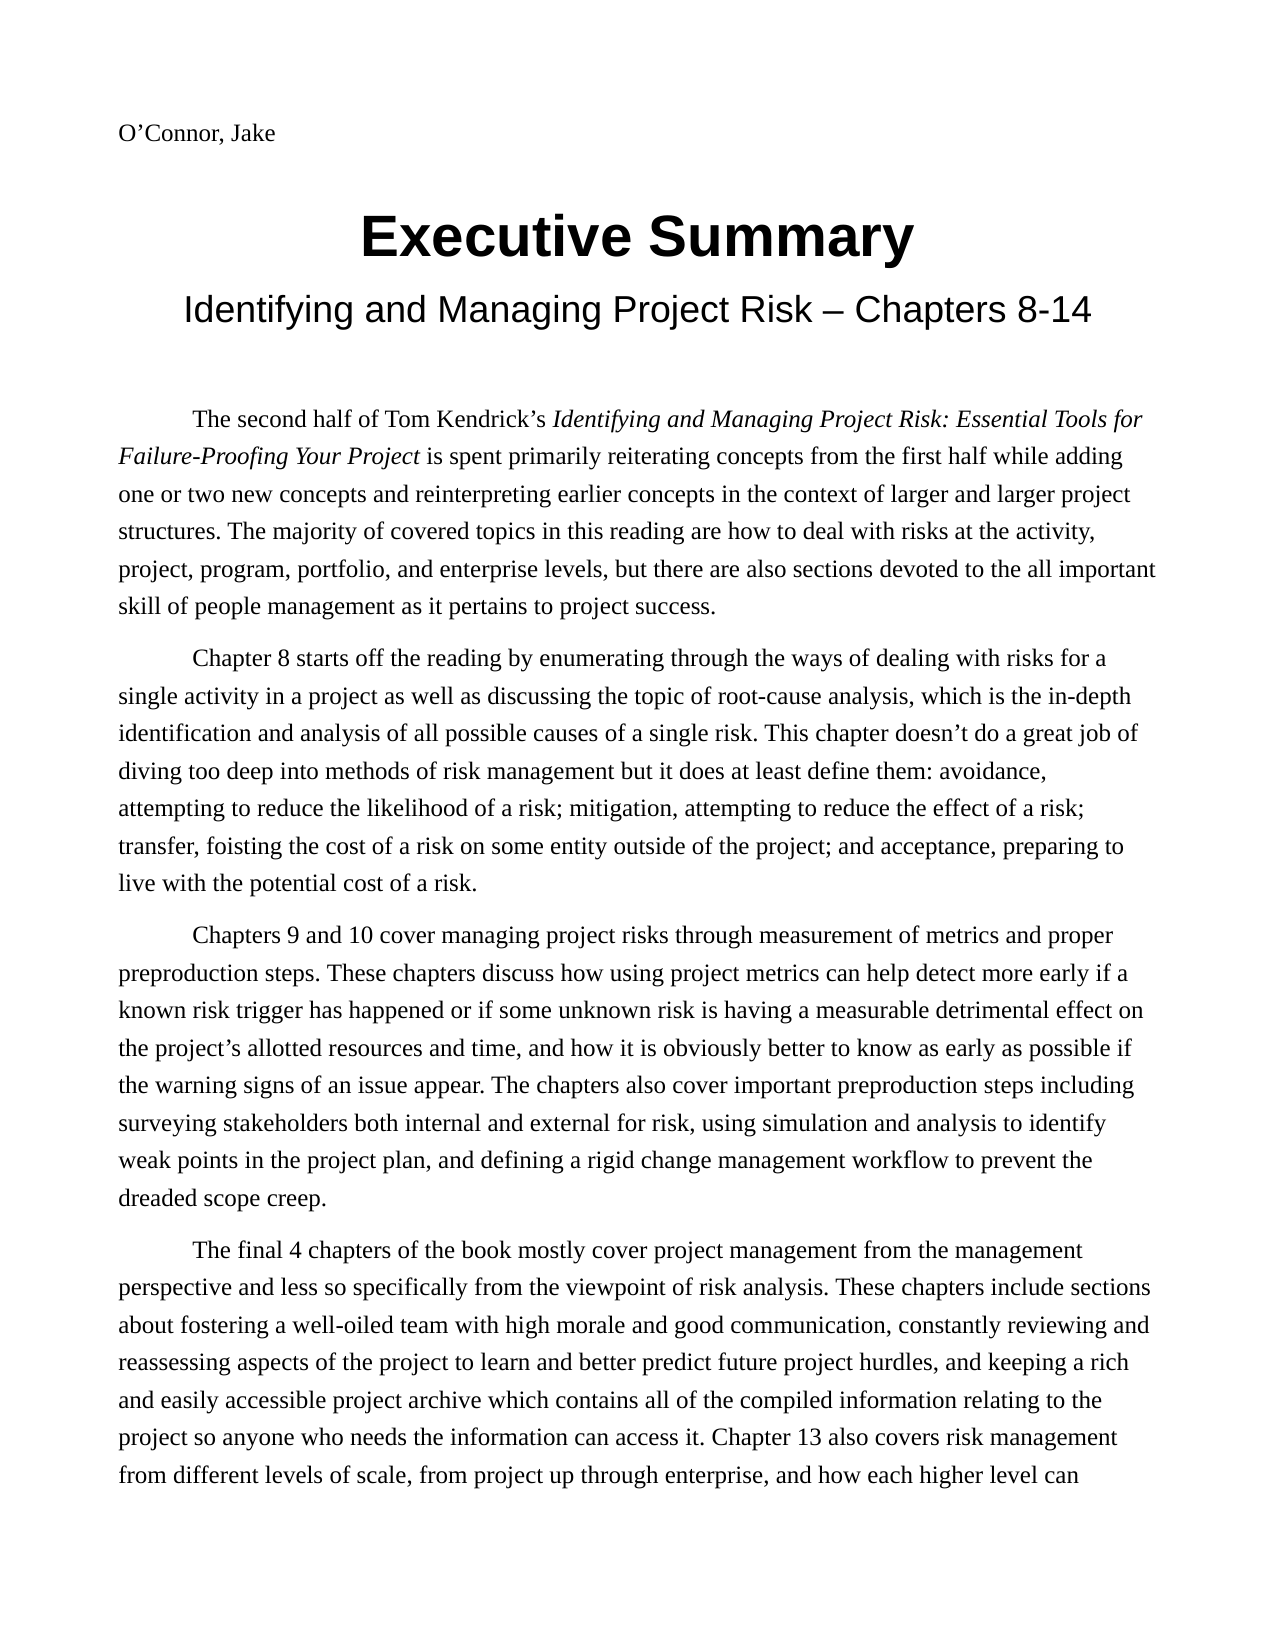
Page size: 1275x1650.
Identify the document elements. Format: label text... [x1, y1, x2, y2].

title Executive Summary [118, 201, 1157, 268]
subtitle Identifying and Managing Project Risk – Chapters 8-14 [118, 287, 1157, 330]
text Chapter 8 starts off the reading by enumerating through the ways of dealing with risks for a single activity in a project as well as discussing the topic of root-cause analysis, which is the in-depth identification and analysis of all possible causes of a single risk. This chapter doesn’t do a great job of diving too deep into methods of risk management but it does at least define them: avoidance, attempting to reduce the likelihood of a risk; mitigation, attempting to reduce the effect of a risk; transfer, foisting the cost of a risk on some entity outside of the project; and acceptance, preparing to live with the potential cost of a risk. [118, 634, 1157, 897]
text The second half of Tom Kendrick’s Identifying and Managing Project Risk: Essential Tools for Failure-Proofing Your Project is spent primarily reiterating concepts from the first half while adding one or two new concepts and reinterpreting earlier concepts in the context of larger and larger project structures. The majority of covered topics in this reading are how to deal with risks at the activity, project, program, portfolio, and enterprise levels, but there are also sections devoted to the all important skill of people management as it pertains to project success. [118, 395, 1157, 620]
text Chapters 9 and 10 cover managing project risks through measurement of metrics and proper preproduction steps. These chapters discuss how using project metrics can help detect more early if a known risk trigger has happened or if some unknown risk is having a measurable detrimental effect on the project’s allotted resources and time, and how it is obviously better to know as early as possible if the warning signs of an issue appear. The chapters also cover important preproduction steps including surveying stakeholders both internal and external for risk, using simulation and analysis to identify weak points in the project plan, and defining a rigid change management workflow to prevent the dreaded scope creep. [118, 912, 1157, 1212]
text The final 4 chapters of the book mostly cover project management from the management perspective and less so specifically from the viewpoint of risk analysis. These chapters include sections about fostering a well-oiled team with high morale and good communication, constantly reviewing and reassessing aspects of the project to learn and better predict future project hurdles, and keeping a rich and easily accessible project archive which contains all of the compiled information relating to the project so anyone who needs the information can access it. Chapter 13 also covers risk management from different levels of scale, from project up through enterprise, and how each higher level can [118, 1226, 1157, 1489]
